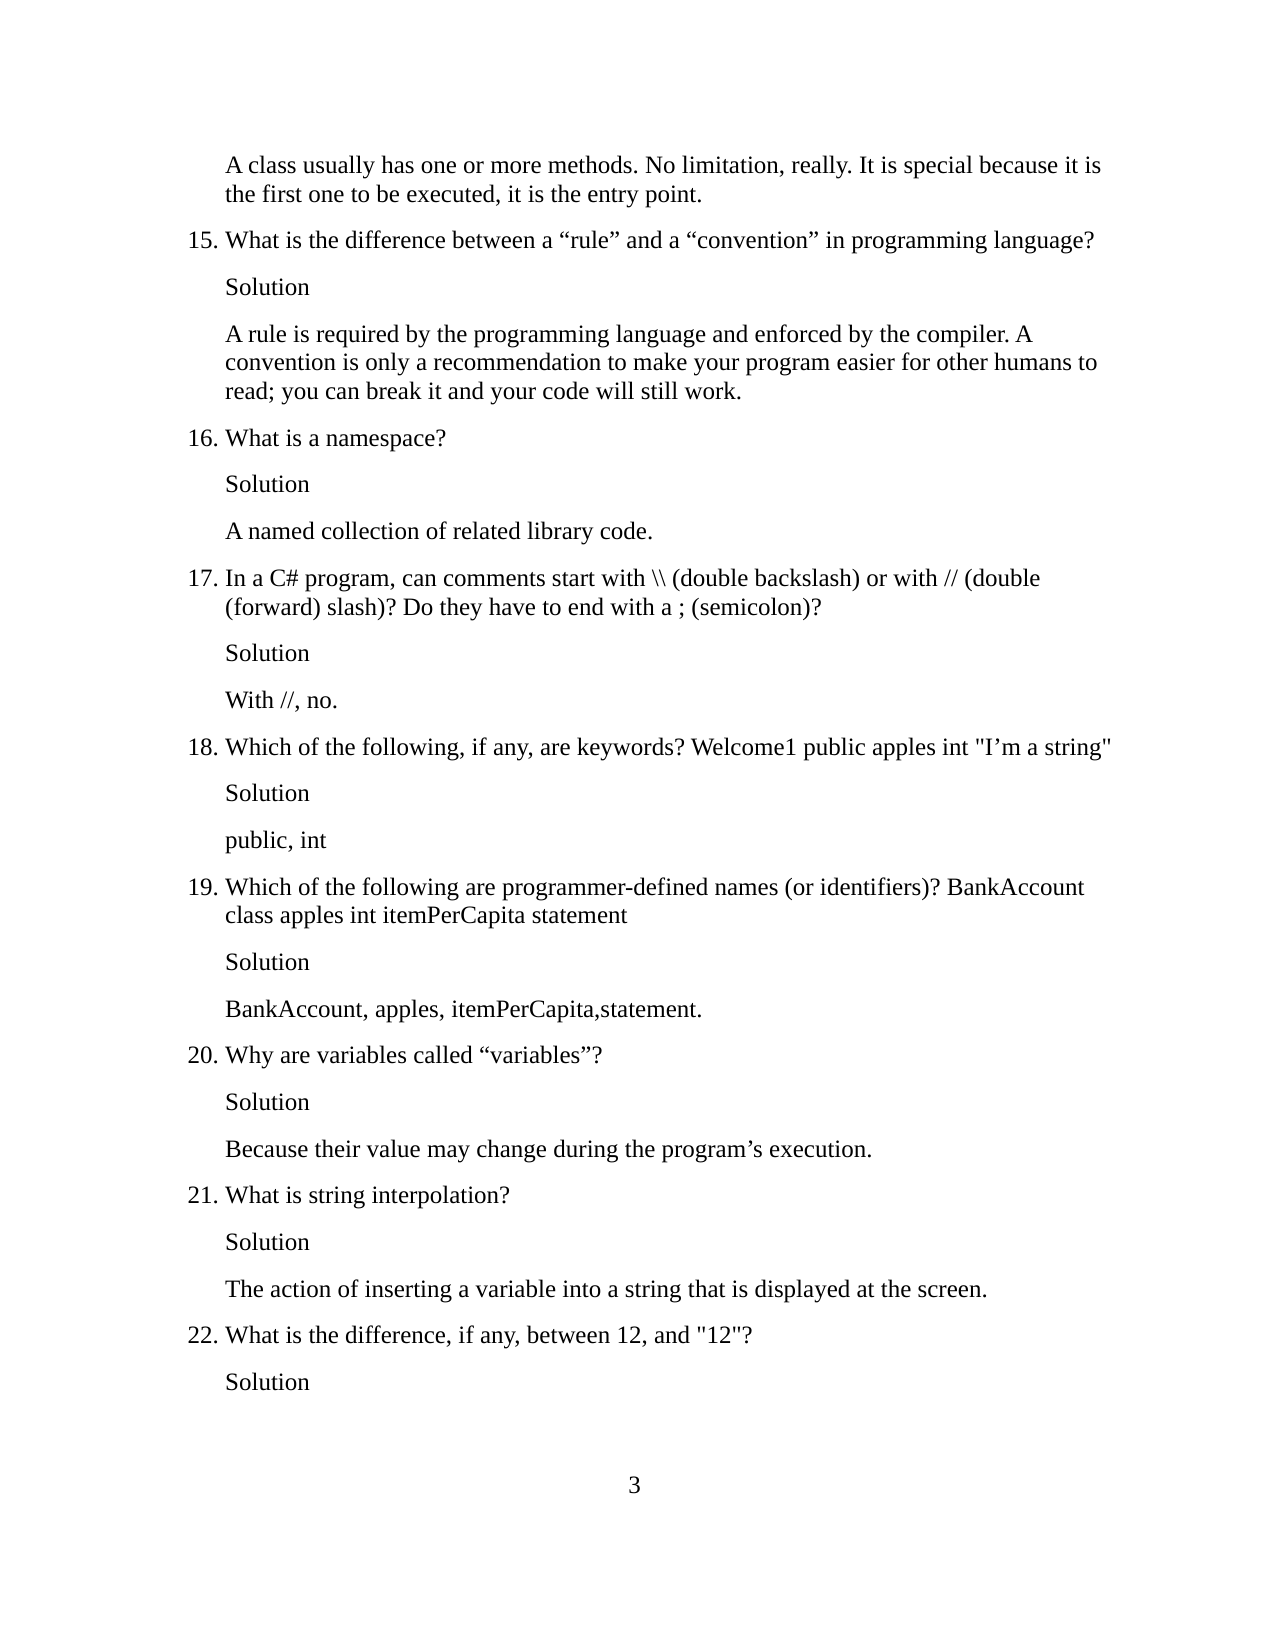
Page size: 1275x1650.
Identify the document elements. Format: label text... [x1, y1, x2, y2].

list What is a namespace? [187, 423, 1125, 452]
list With //, no. [187, 685, 1125, 714]
list Which of the following are programmer-defined names (or identifiers)? BankAccount class apples int itemPerCapita statement [187, 872, 1125, 929]
list Solution [187, 469, 1125, 498]
list Because their value may change during the program’s execution. [187, 1134, 1125, 1162]
list A rule is required by the programming language and enforced by the compiler. A convention is only a recommendation to make your program easier for other humans to read; you can break it and your code will still work. [187, 319, 1125, 405]
list What is the difference between a “rule” and a “convention” in programming language? [187, 225, 1125, 254]
list public, int [187, 825, 1125, 854]
list Solution [187, 638, 1125, 667]
list What is the difference, if any, between 12, and "12"? [187, 1320, 1125, 1349]
list What is string interpolation? [187, 1180, 1125, 1209]
list Why are variables called “variables”? [187, 1040, 1125, 1069]
list Solution [187, 1367, 1125, 1396]
list Solution [187, 1087, 1125, 1116]
list Solution [187, 272, 1125, 301]
list Solution [187, 778, 1125, 807]
list A named collection of related library code. [187, 516, 1125, 545]
list In a C# program, can comments start with \\ (double backslash) or with // (double (forward) slash)? Do they have to end with a ; (semicolon)? [187, 563, 1125, 620]
list A class usually has one or more methods. No limitation, really. It is special because it is the first one to be executed, it is the entry point. [187, 150, 1125, 207]
list Solution [187, 1227, 1125, 1256]
list BankAccount, apples, itemPerCapita,statement. [187, 994, 1125, 1022]
list Which of the following, if any, are keywords? Welcome1 public apples int "I’m a string" [187, 732, 1125, 760]
list The action of inserting a variable into a string that is displayed at the screen. [187, 1274, 1125, 1302]
list Solution [187, 947, 1125, 976]
